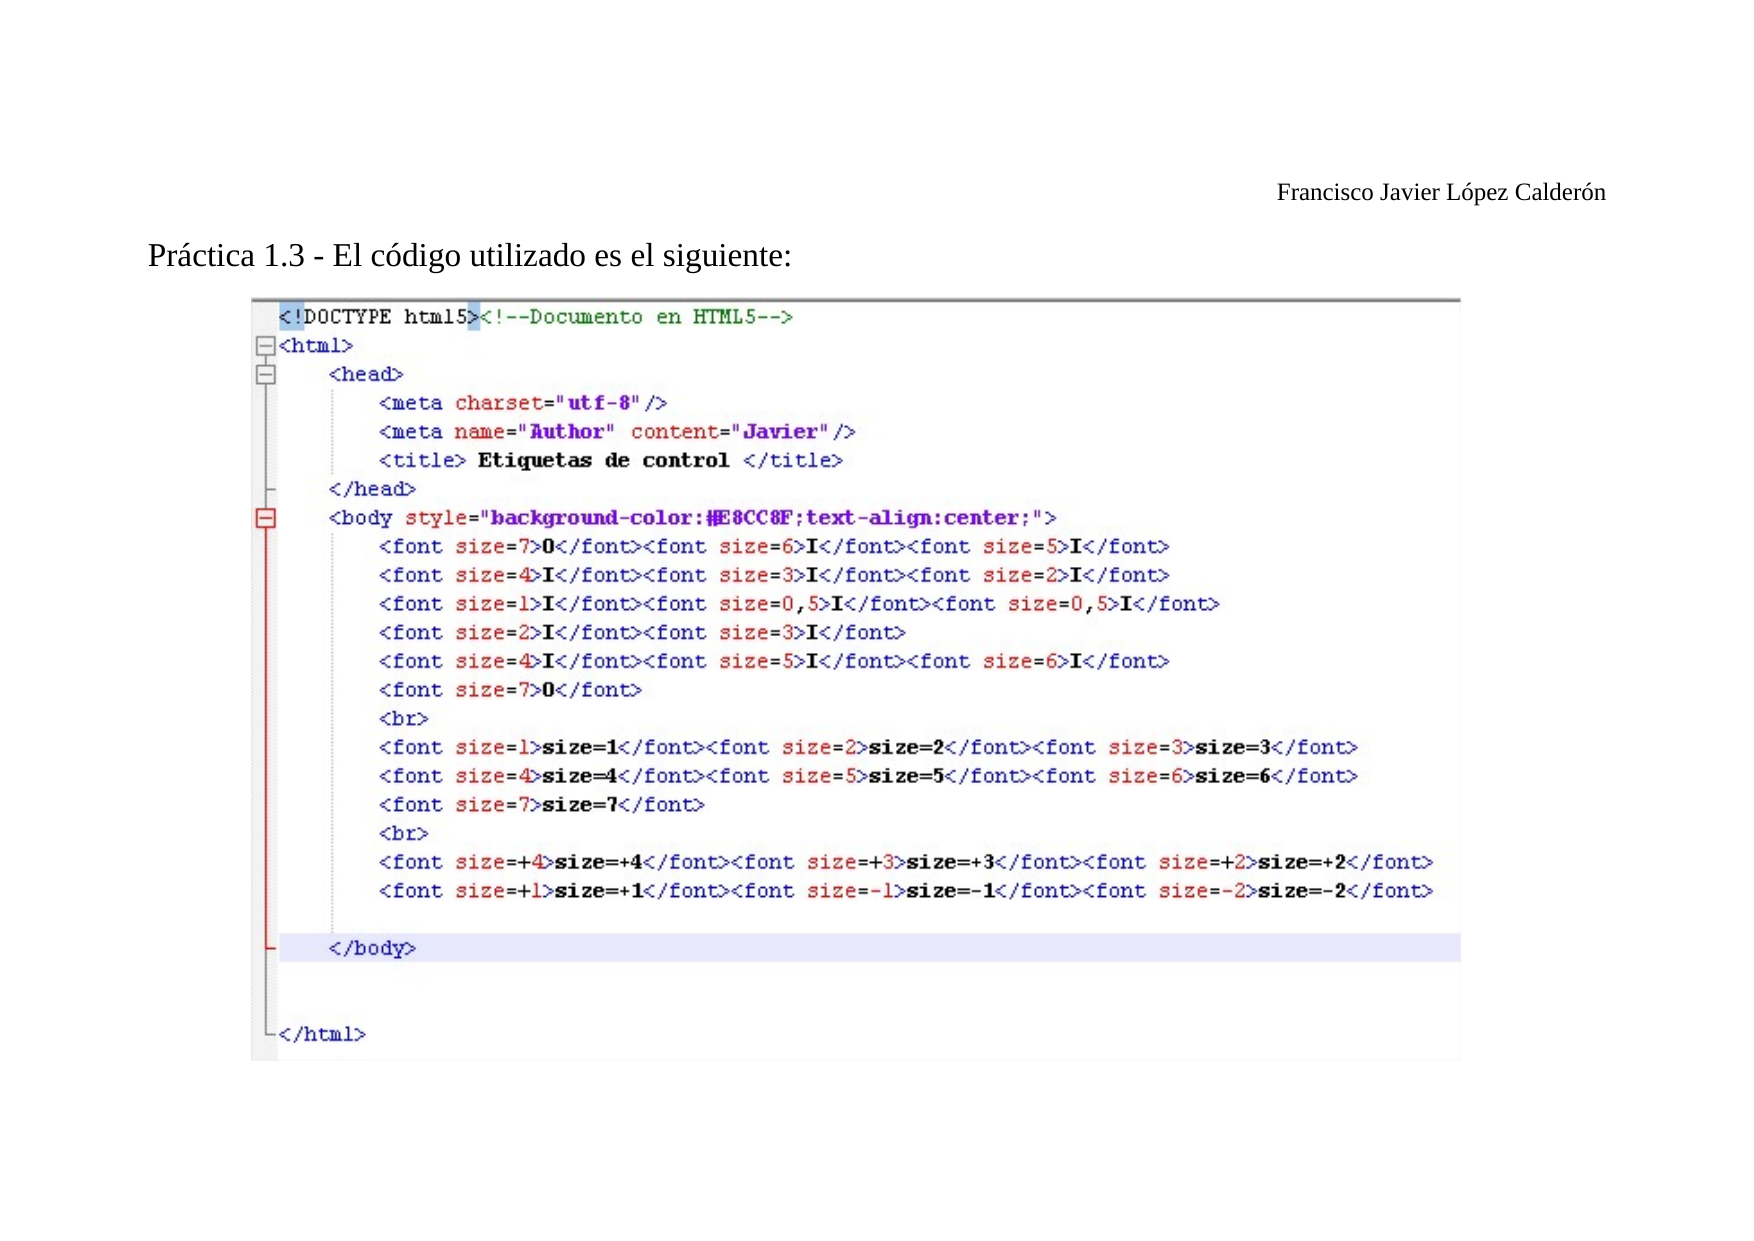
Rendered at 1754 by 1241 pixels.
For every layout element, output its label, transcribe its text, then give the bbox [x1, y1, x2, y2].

picture [251, 297, 1462, 1061]
text Práctica 1.3 - El código utilizado es el siguiente: [148, 235, 1606, 274]
